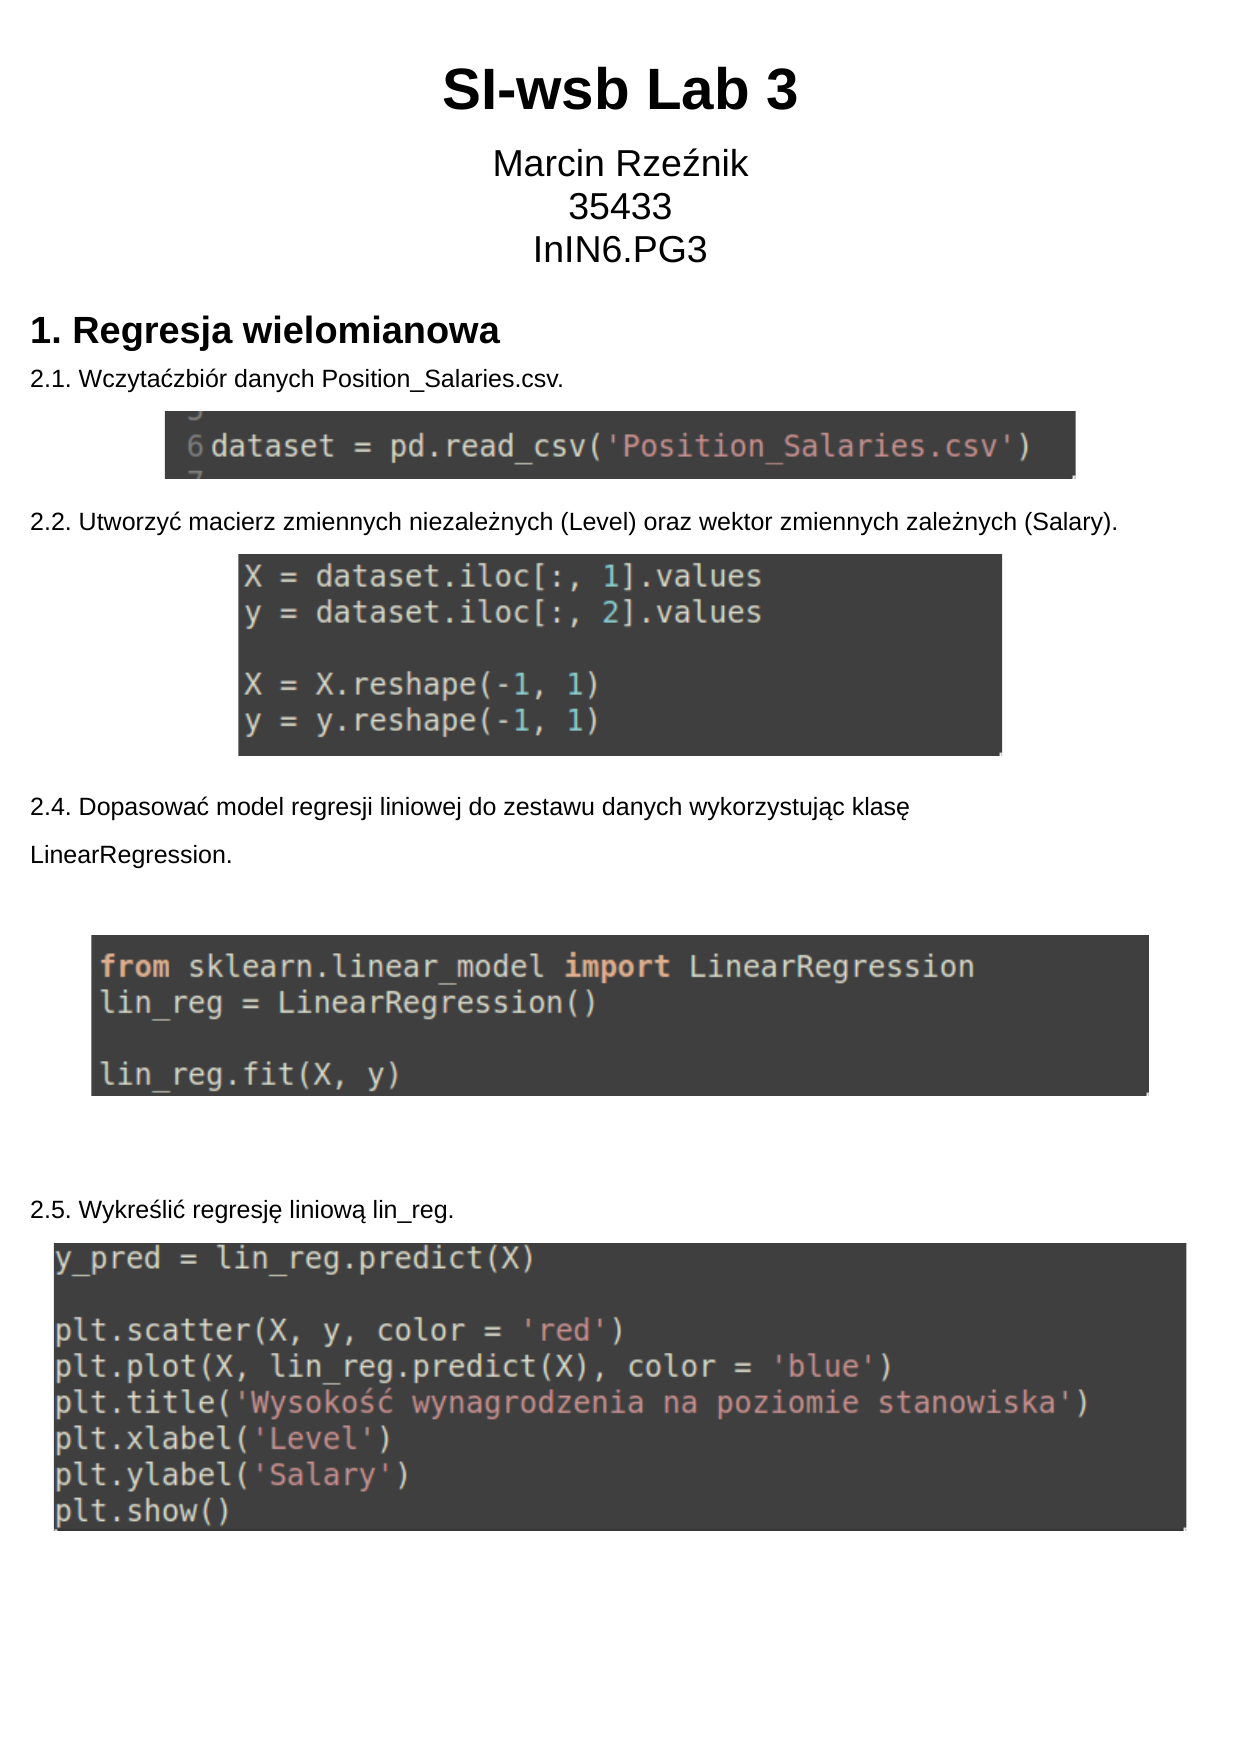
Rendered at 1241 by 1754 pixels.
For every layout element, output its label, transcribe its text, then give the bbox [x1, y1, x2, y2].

picture [164, 411, 1076, 479]
subtitle Marcin Rzeźnik 35433 InIN6.PG3 [30, 141, 1211, 270]
picture [91, 935, 1149, 1096]
title SI-wsb Lab 3 [30, 55, 1211, 122]
text 2.1. Wczytaćzbiór danych Position_Salaries.csv. [30, 364, 1211, 393]
picture [238, 554, 1003, 756]
text 2.2. Utworzyć macierz zmiennych niezależnych (Level) oraz wektor zmiennych zależnych (Salary). [30, 507, 1211, 535]
picture [53, 1243, 1187, 1531]
text LinearRegression. [30, 840, 1211, 869]
text 2.5. Wykreślić regresję liniową lin_reg. [30, 1195, 1211, 1224]
text 2.4. Dopasować model regresji liniowej do zestawu danych wykorzystując klasę [30, 792, 1211, 821]
subtitle 1. Regresja wielomianowa [30, 308, 1211, 351]
